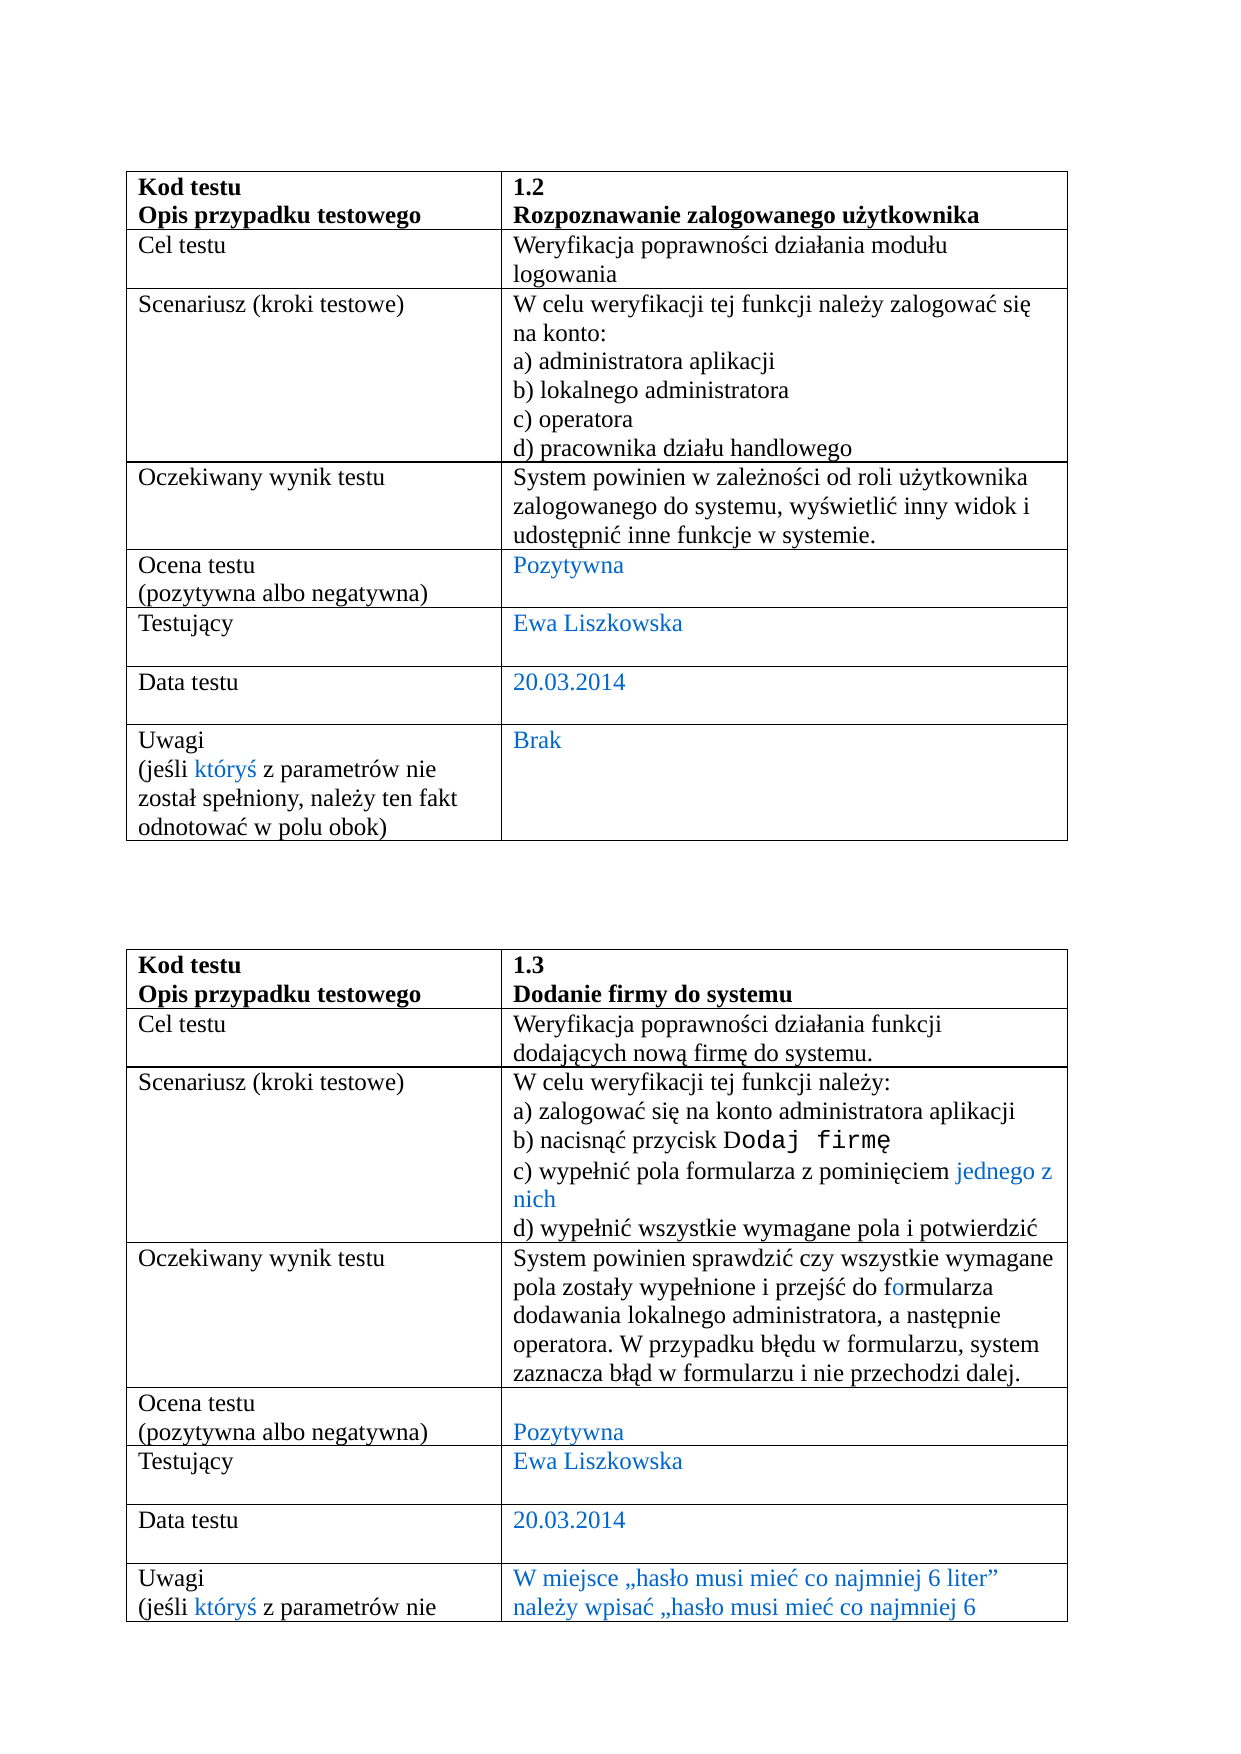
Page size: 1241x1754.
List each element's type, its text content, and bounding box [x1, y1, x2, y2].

table_cell Weryfikacja poprawności działania funkcji dodających nową firmę do systemu. [502, 1009, 1067, 1066]
table_cell Pozytywna [502, 550, 1067, 607]
table_header 1.2 Rozpoznawanie zalogowanego użytkownika [502, 172, 1067, 229]
table_cell Data testu [127, 1505, 501, 1562]
table_header Kod testu Opis przypadku testowego [127, 172, 501, 229]
table_header Kod testu Opis przypadku testowego [127, 950, 501, 1008]
table_cell Data testu [127, 667, 501, 724]
table_cell Ewa Liszkowska [502, 1446, 1067, 1504]
table_cell Oczekiwany wynik testu [127, 1243, 501, 1387]
table_cell Weryfikacja poprawności działania modułu logowania [502, 230, 1067, 288]
table_cell Cel testu [127, 230, 501, 288]
table_cell Pozytywna [502, 1388, 1067, 1445]
table_cell Scenariusz (kroki testowe) [127, 1068, 501, 1242]
table_cell Testujący [127, 1446, 501, 1504]
table_cell W celu weryfikacji tej funkcji należy: a) zalogować się na konto administratora aplikacji b) nacisnąć przycisk Dodaj firmę c) wypełnić pola formularza z pominięciem jednego z nich d) wypełnić wszystkie wymagane pola i potwierdzić [502, 1068, 1067, 1242]
table_cell Ewa Liszkowska [502, 608, 1067, 666]
table_cell System powinien w zależności od roli użytkownika zalogowanego do systemu, wyświetlić inny widok i udostępnić inne funkcje w systemie. [502, 463, 1067, 549]
table_cell W miejsce „hasło musi mieć co najmniej 6 liter” należy wpisać „hasło musi mieć co najmniej 6 [502, 1564, 1067, 1621]
table_cell System powinien sprawdzić czy wszystkie wymagane pola zostały wypełnione i przejść do formularza dodawania lokalnego administratora, a następnie operatora. W przypadku błędu w formularzu, system zaznacza błąd w formularzu i nie przechodzi dalej. [502, 1243, 1067, 1387]
table_cell Uwagi (jeśli któryś z parametrów nie [127, 1564, 501, 1621]
table_cell Oczekiwany wynik testu [127, 463, 501, 549]
table_cell Cel testu [127, 1009, 501, 1066]
table_cell Uwagi (jeśli któryś z parametrów nie został spełniony, należy ten fakt odnotować w polu obok) [127, 725, 501, 840]
table_cell 20.03.2014 [502, 667, 1067, 724]
table_cell Ocena testu (pozytywna albo negatywna) [127, 550, 501, 607]
table_header 1.3 Dodanie firmy do systemu [502, 950, 1067, 1008]
table_cell Testujący [127, 608, 501, 666]
table_cell W celu weryfikacji tej funkcji należy zalogować się na konto: a) administratora aplikacji b) lokalnego administratora c) operatora d) pracownika działu handlowego [502, 289, 1067, 461]
table_cell Scenariusz (kroki testowe) [127, 289, 501, 461]
table_cell Ocena testu (pozytywna albo negatywna) [127, 1388, 501, 1445]
table_cell 20.03.2014 [502, 1505, 1067, 1562]
table_cell Brak [502, 725, 1067, 840]
